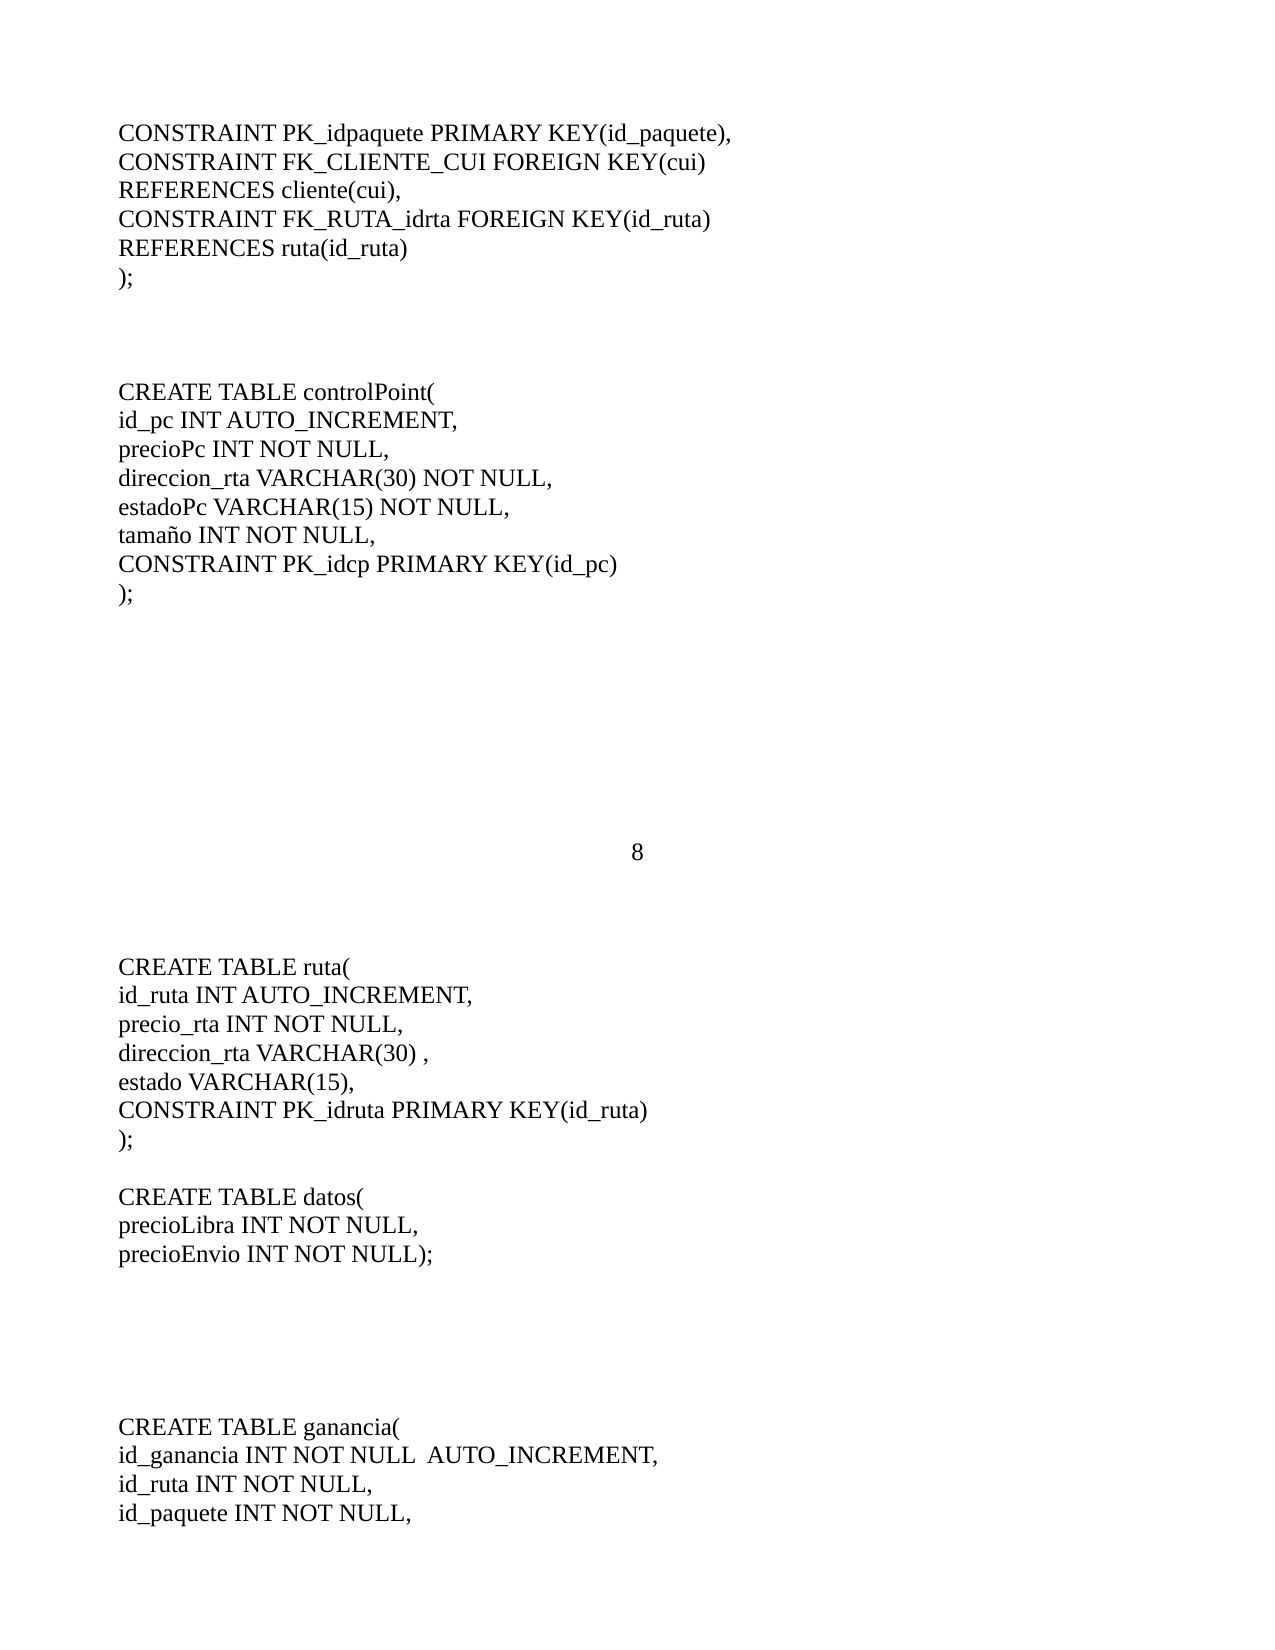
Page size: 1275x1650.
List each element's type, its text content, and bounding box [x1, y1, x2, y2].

text REFERENCES ruta(id_ruta) [118, 233, 1157, 262]
text CONSTRAINT FK_CLIENTE_CUI FOREIGN KEY(cui) [118, 147, 1157, 176]
text CREATE TABLE datos( [118, 1182, 1157, 1211]
text tamaño INT NOT NULL, [118, 521, 1157, 549]
text REFERENCES cliente(cui), [118, 176, 1157, 204]
text id_ruta INT AUTO_INCREMENT, [118, 981, 1157, 1009]
text direccion_rta VARCHAR(30) NOT NULL, [118, 463, 1157, 492]
text ); [118, 578, 1157, 607]
text precioLibra INT NOT NULL, [118, 1211, 1157, 1239]
text direccion_rta VARCHAR(30) , [118, 1038, 1157, 1067]
text 8 [118, 837, 1157, 866]
text CREATE TABLE controlPoint( [118, 377, 1157, 406]
text precio_rta INT NOT NULL, [118, 1009, 1157, 1038]
text ); [118, 1124, 1157, 1153]
text ); [118, 262, 1157, 291]
text id_paquete INT NOT NULL, [118, 1498, 1157, 1527]
text id_ganancia INT NOT NULL AUTO_INCREMENT, [118, 1441, 1157, 1469]
text estado VARCHAR(15), [118, 1067, 1157, 1096]
text CONSTRAINT PK_idpaquete PRIMARY KEY(id_paquete), [118, 118, 1157, 147]
text CREATE TABLE ganancia( [118, 1412, 1157, 1441]
text id_ruta INT NOT NULL, [118, 1469, 1157, 1498]
text CONSTRAINT PK_idruta PRIMARY KEY(id_ruta) [118, 1096, 1157, 1124]
text id_pc INT AUTO_INCREMENT, [118, 406, 1157, 434]
text precioEnvio INT NOT NULL); [118, 1239, 1157, 1268]
text CONSTRAINT FK_RUTA_idrta FOREIGN KEY(id_ruta) [118, 204, 1157, 233]
text estadoPc VARCHAR(15) NOT NULL, [118, 492, 1157, 521]
text CREATE TABLE ruta( [118, 952, 1157, 981]
text CONSTRAINT PK_idcp PRIMARY KEY(id_pc) [118, 549, 1157, 578]
text precioPc INT NOT NULL, [118, 434, 1157, 463]
